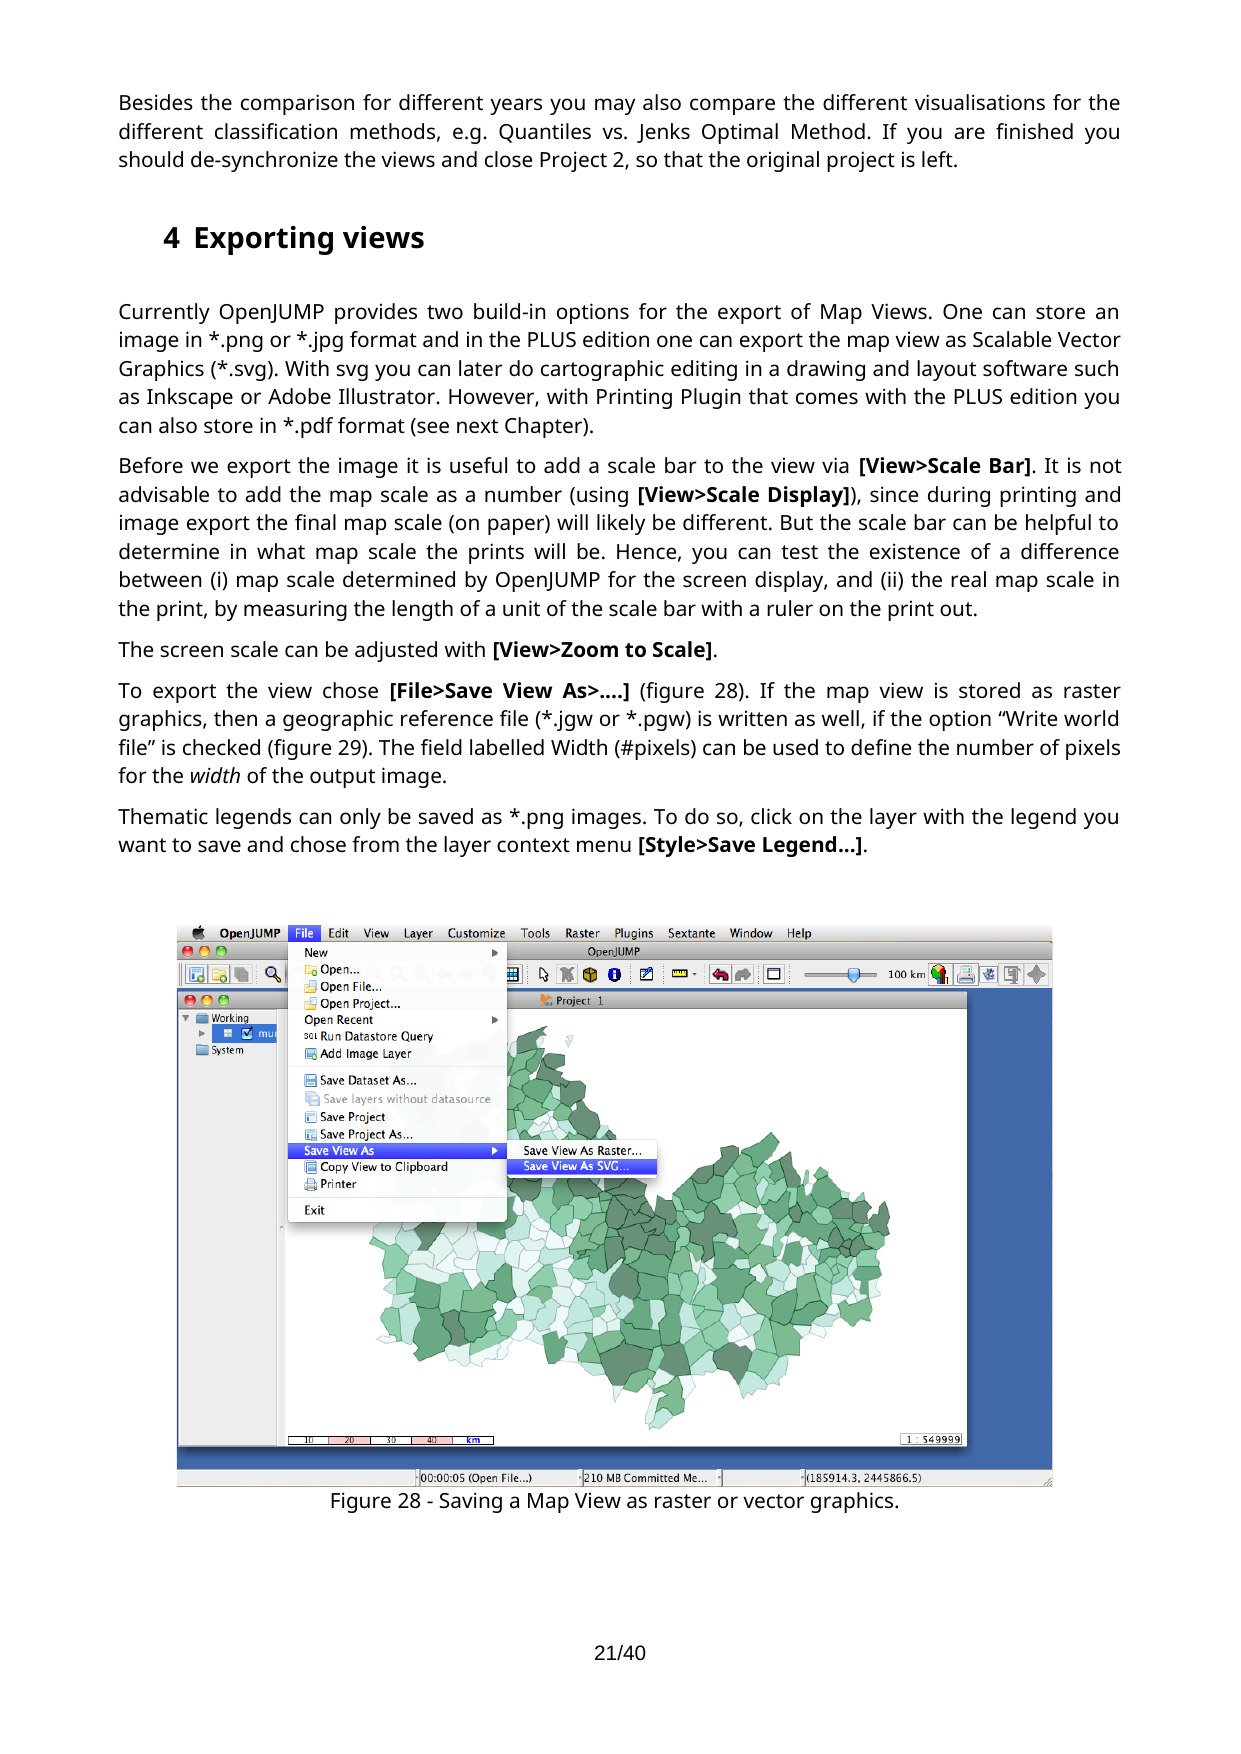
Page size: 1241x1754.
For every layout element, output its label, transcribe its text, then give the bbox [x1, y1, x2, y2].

text Besides the comparison for different years you may also compare the different visualisations for the different classification methods, e.g. Quantiles vs. Jenks Optimal Method. If you are finished you should de-synchronize the views and close Project 2, so that the original project is left. [118, 88, 1122, 174]
picture [176, 925, 1053, 1487]
text To export the view chose [File>Save View As>....] (figure 28). If the map view is stored as raster graphics, then a geographic reference file (*.jgw or *.pgw) is written as well, if the option “Write world file” is checked (figure 29). The field labelled Width (#pixels) can be used to define the number of pixels for the width of the output image. [118, 676, 1122, 789]
text Currently OpenJUMP provides two build-in options for the export of Map Views. One can store an image in *.png or *.jpg format and in the PLUS edition one can export the map view as Scalable Vector Graphics (*.svg). With svg you can later do cartographic editing in a drawing and layout software such as Inkscape or Adobe Illustrator. However, with Printing Plugin that comes with the PLUS edition you can also store in *.pdf format (see next Chapter). [118, 297, 1122, 439]
text Thematic legends can only be saved as *.png images. To do so, click on the layer with the legend you want to save and chose from the layer context menu [Style>Save Legend...]. [118, 802, 1122, 859]
text Before we export the image it is useful to add a scale bar to the view via [View>Scale Bar]. It is not advisable to add the map scale as a number (using [View>Scale Display]), since during printing and image export the final map scale (on paper) will likely be different. But the scale bar can be helpful to determine in what map scale the prints will be. Hence, you can test the existence of a difference between (i) map scale determined by OpenJUMP for the screen display, and (ii) the real map scale in the print, by measuring the length of a unit of the scale bar with a ruler on the print out. [118, 452, 1122, 622]
list Exporting views [156, 218, 1122, 257]
text Figure - Saving a Map View as raster or vector graphics. [154, 937, 1075, 1515]
text The screen scale can be adjusted with [View>Zoom to Scale]. [118, 635, 1122, 663]
